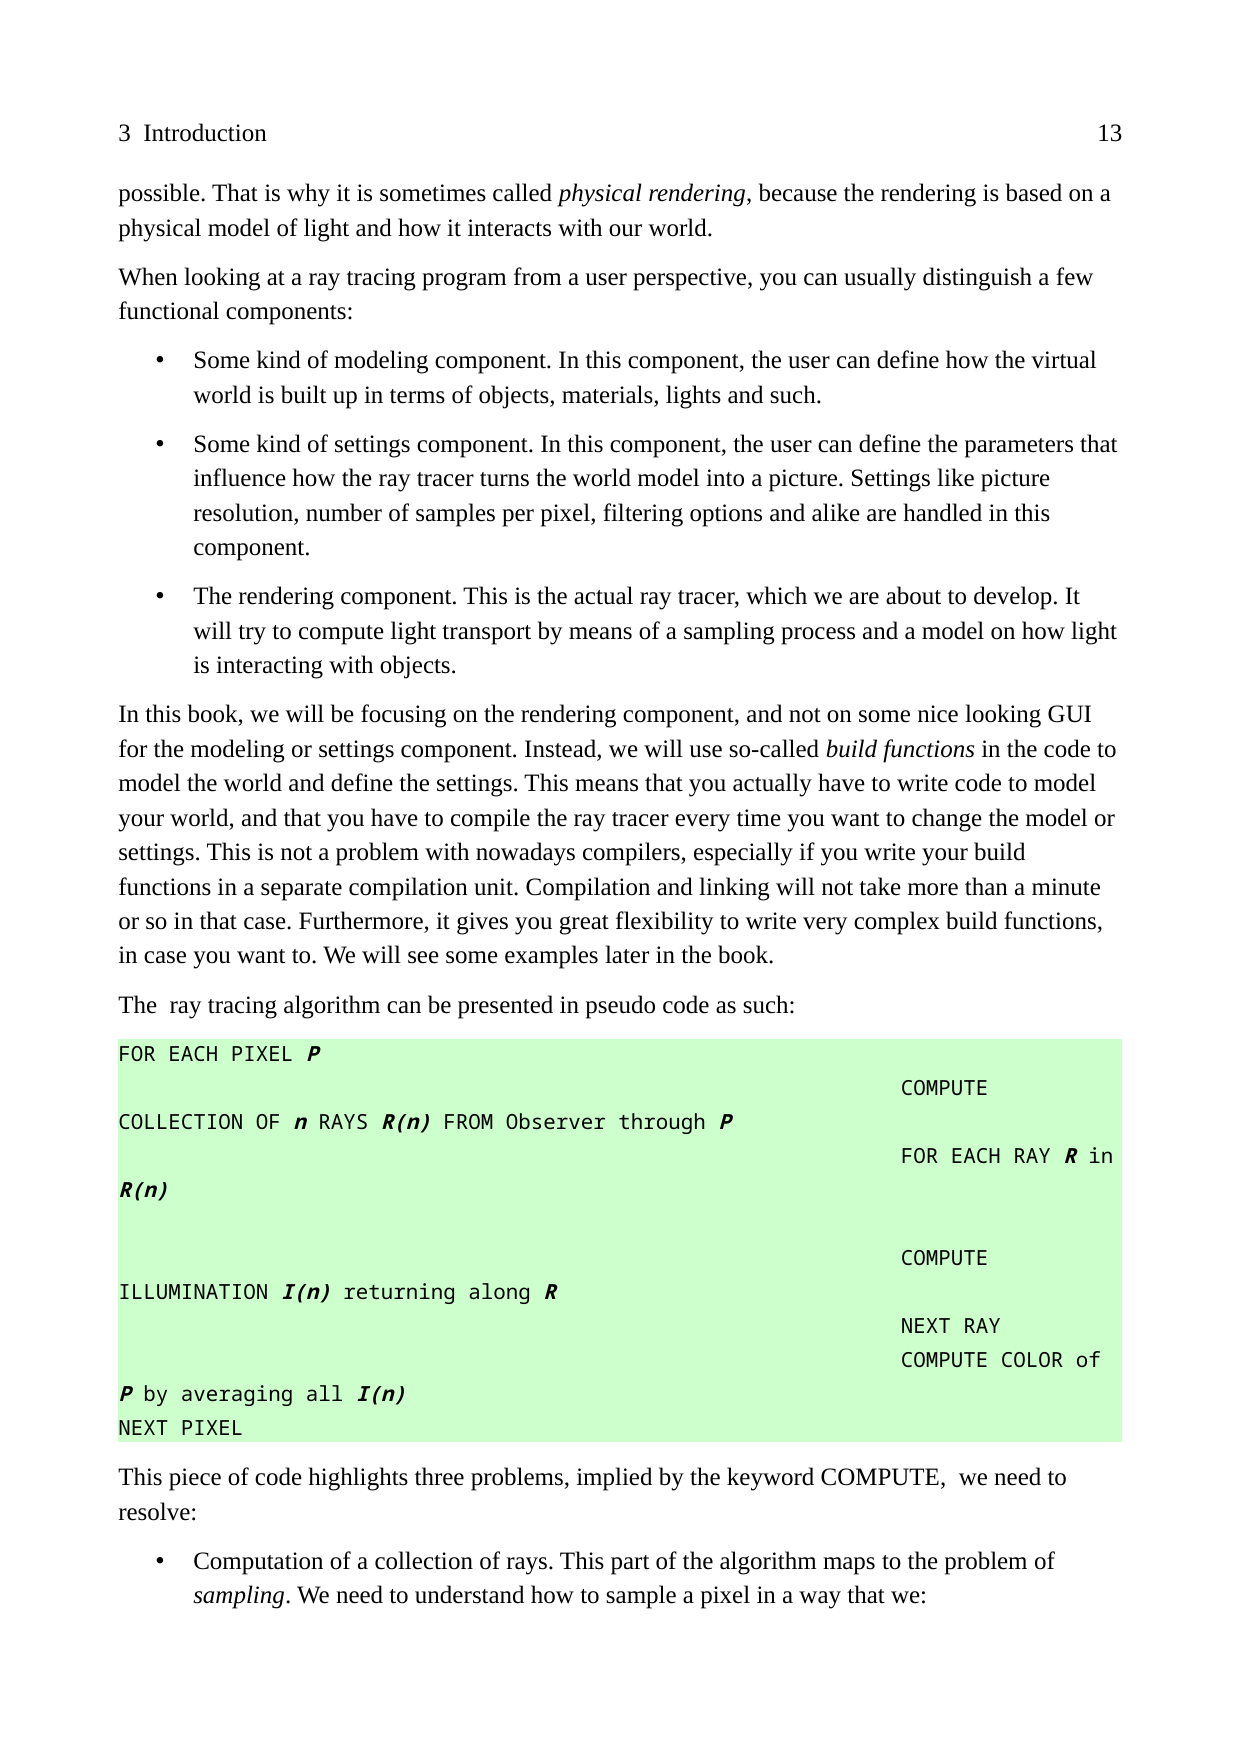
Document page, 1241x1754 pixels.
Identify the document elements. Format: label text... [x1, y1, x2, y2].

text COMPUTE COLLECTION OF n RAYS R(n) FROM Observer through P [118, 1073, 1122, 1135]
text NEXT RAY [118, 1311, 1122, 1340]
list Computation of a collection of rays. This part of the algorithm maps to the problem of sampling. We need to understand how to sample a pixel in a way that we: [156, 1546, 1122, 1609]
text NEXT PIXEL [118, 1413, 1122, 1442]
text FOR EACH PIXEL P [118, 1039, 1122, 1067]
text In this book, we will be focusing on the rendering component, and not on some nice looking GUI for the modeling or settings component. Instead, we will use so-called build functions in the code to model the world and define the settings. This means that you actually have to write code to model your world, and that you have to compile the ray tracer every time you want to change the model or settings. This is not a problem with nowadays compilers, especially if you write your build functions in a separate compilation unit. Compilation and linking will not take more than a minute or so in that case. Furthermore, it gives you great flexibility to write very complex build functions, in case you want to. We will see some examples later in the book. [118, 699, 1122, 969]
text This piece of code highlights three problems, implied by the keyword COMPUTE, we need to resolve: [118, 1462, 1122, 1526]
list Some kind of modeling component. In this component, the user can define how the virtual world is built up in terms of objects, materials, lights and such. [156, 345, 1122, 408]
text COMPUTE COLOR of P by averaging all I(n) [118, 1345, 1122, 1408]
text The ray tracing algorithm can be presented in pseudo code as such: [118, 990, 1122, 1018]
text When looking at a ray tracing program from a user perspective, you can usually distinguish a few functional components: [118, 262, 1122, 325]
text possible. That is why it is sometimes called physical rendering, because the rendering is based on a physical model of light and how it interacts with our world. [118, 178, 1122, 241]
text FOR EACH RAY R in R(n) [118, 1141, 1122, 1203]
text COMPUTE ILLUMINATION I(n) returning along R [118, 1209, 1122, 1306]
list The rendering component. This is the actual ray tracer, which we are about to develop. It will try to compute light transport by means of a sampling process and a model on how light is interacting with objects. [156, 581, 1122, 679]
list Some kind of settings component. In this component, the user can define the parameters that influence how the ray tracer turns the world model into a picture. Settings like picture resolution, number of samples per pixel, filtering options and alike are handled in this component. [156, 429, 1122, 561]
